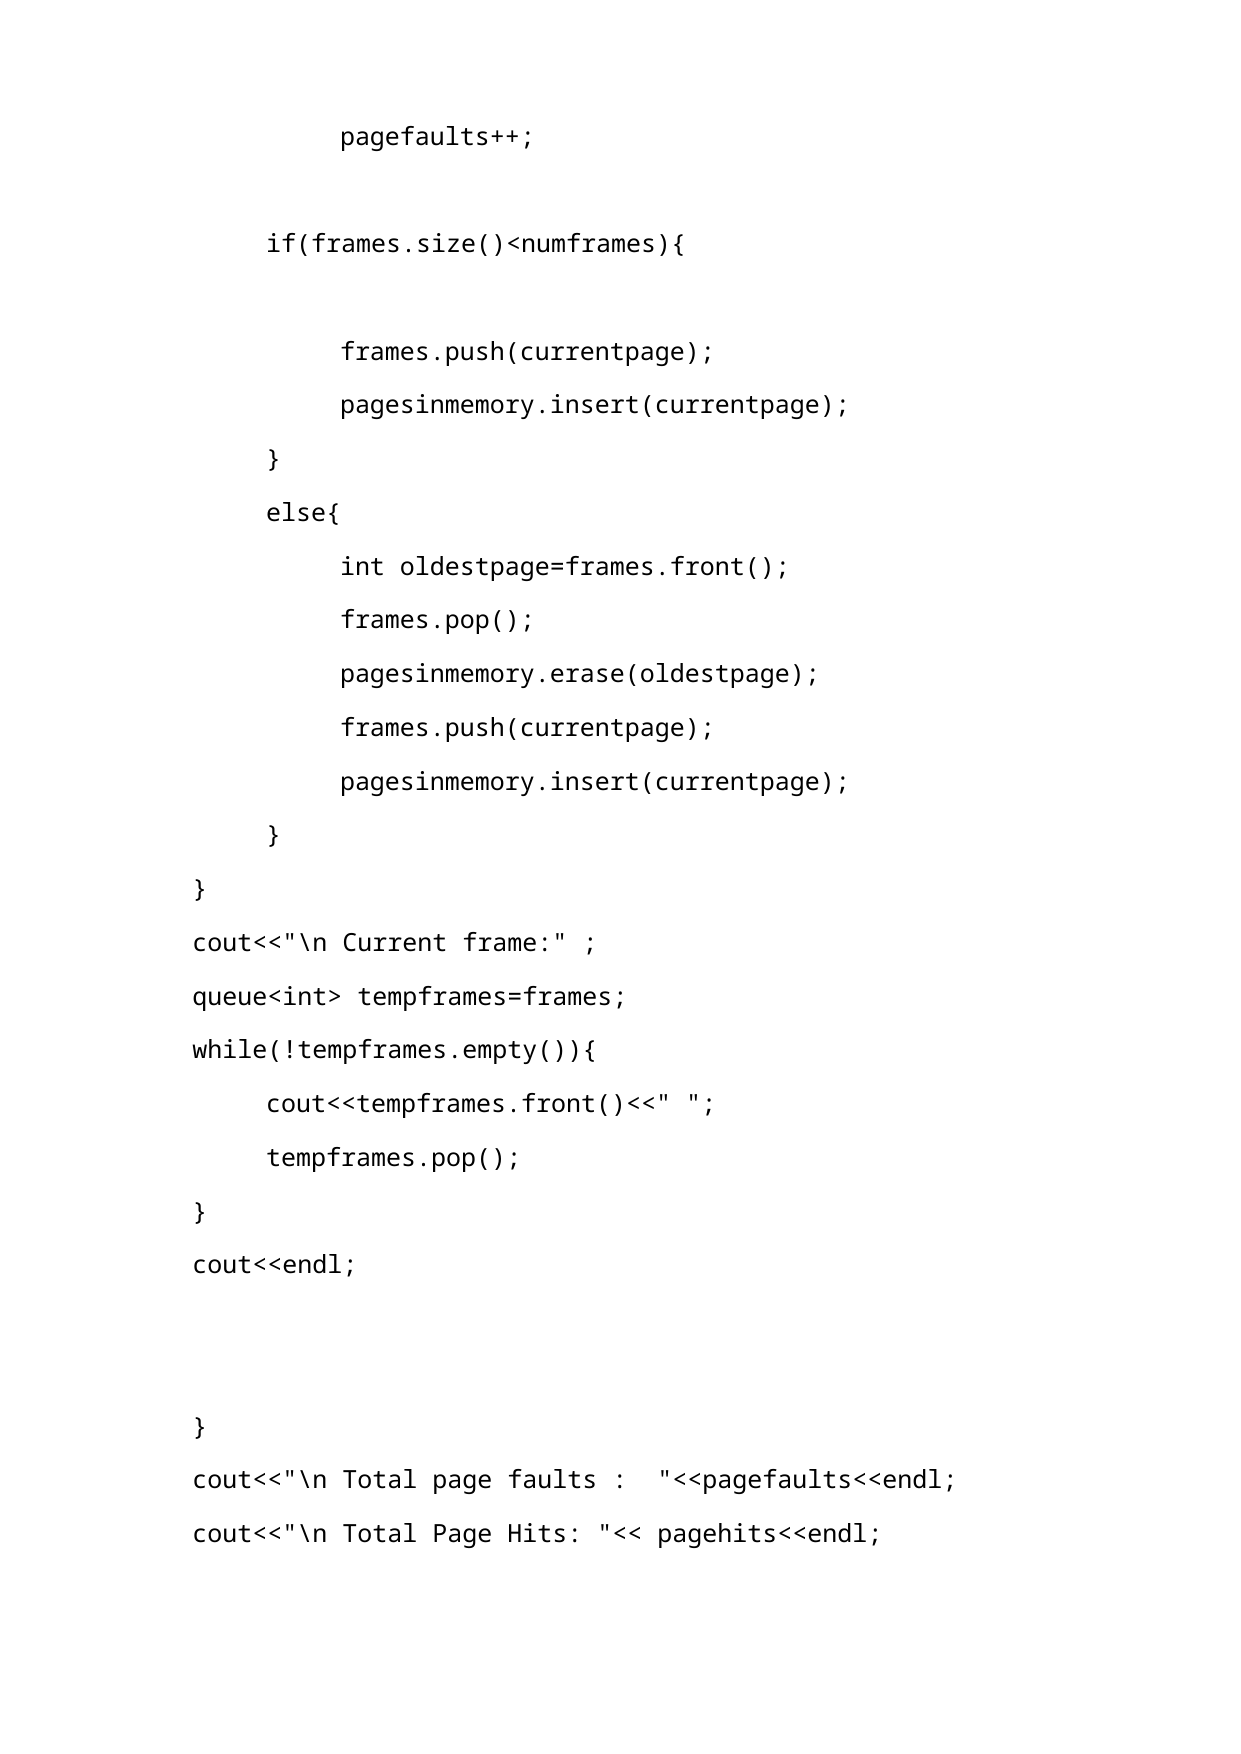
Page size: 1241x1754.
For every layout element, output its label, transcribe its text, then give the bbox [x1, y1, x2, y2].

text frames.pop(); [118, 602, 1122, 636]
text cout<<"\n Current frame:" ; [118, 924, 1122, 958]
text while(!tempframes.empty()){ [118, 1032, 1122, 1066]
text } [118, 871, 1122, 905]
text else{ [118, 494, 1122, 528]
text frames.push(currentpage); [118, 709, 1122, 743]
text cout<<endl; [118, 1247, 1122, 1281]
text pagefaults++; [118, 118, 1122, 152]
text tempframes.pop(); [118, 1139, 1122, 1173]
text cout<<tempframes.front()<<" "; [118, 1086, 1122, 1120]
text } [118, 817, 1122, 851]
text } [118, 1193, 1122, 1227]
text cout<<"\n Total Page Hits: "<< pagehits<<endl; [118, 1516, 1122, 1550]
text } [118, 1408, 1122, 1442]
text pagesinmemory.insert(currentpage); [118, 387, 1122, 421]
text pagesinmemory.erase(oldestpage); [118, 656, 1122, 690]
text if(frames.size()<numframes){ [118, 226, 1122, 260]
text } [118, 441, 1122, 475]
text pagesinmemory.insert(currentpage); [118, 763, 1122, 797]
text queue<int> tempframes=frames; [118, 978, 1122, 1012]
text int oldestpage=frames.front(); [118, 548, 1122, 582]
text frames.push(currentpage); [118, 333, 1122, 367]
text cout<<"\n Total page faults : "<<pagefaults<<endl; [118, 1462, 1122, 1496]
